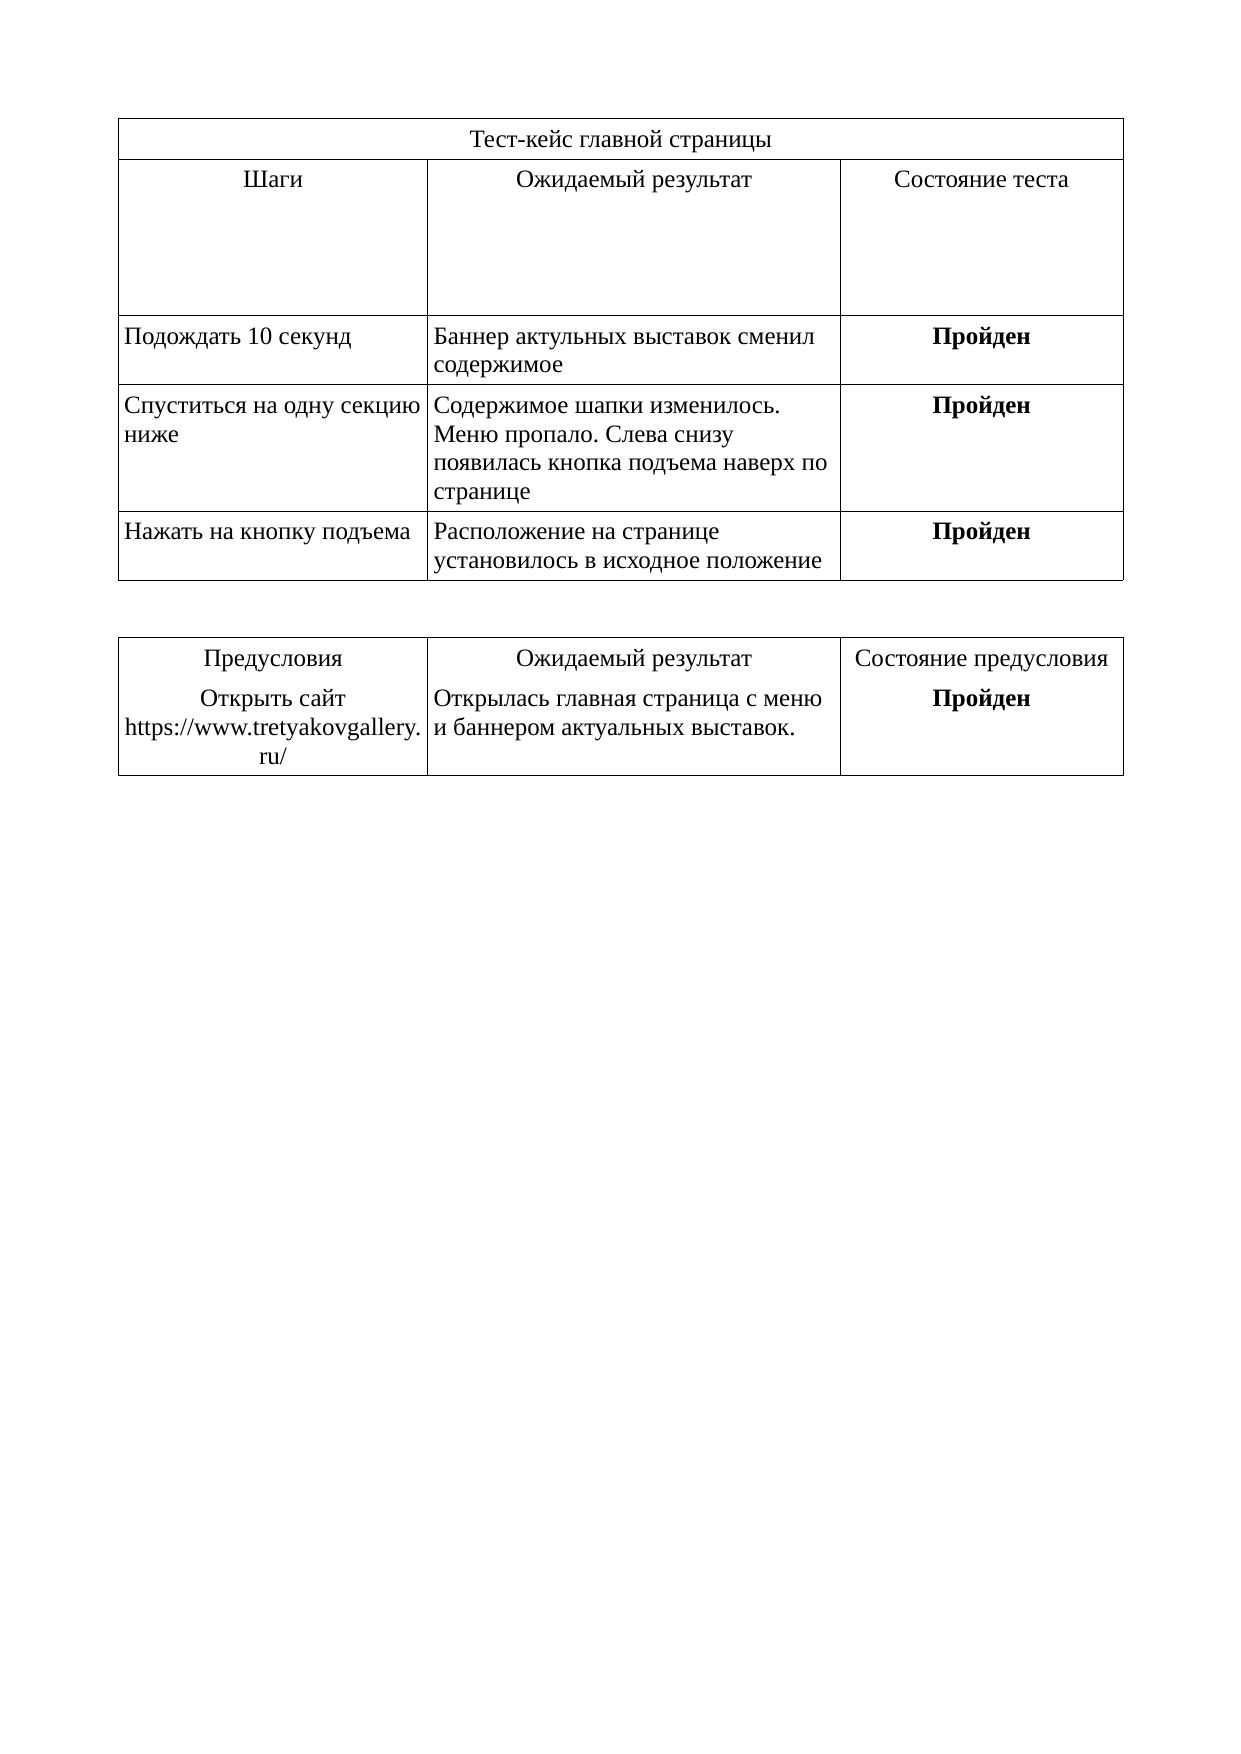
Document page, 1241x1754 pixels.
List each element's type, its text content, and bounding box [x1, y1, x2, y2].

table_header Тест-кейс главной страницы [119, 119, 1123, 158]
table_cell Баннер актульных выставок сменил содержимое [428, 316, 840, 384]
table_header Ожидаемый результат [428, 638, 840, 678]
table_cell Открыть сайт https://www.tretyakovgallery.ru/ [119, 678, 427, 775]
table_cell Ожидаемый результат [428, 160, 840, 315]
table_cell Пройден [841, 512, 1123, 580]
table_cell Содержимое шапки изменилось. Меню пропало. Слева снизу появилась кнопка подъема наверх по странице [428, 385, 840, 511]
table_cell Расположение на странице установилось в исходное положение [428, 512, 840, 580]
table_cell Пройден [841, 316, 1123, 384]
table_cell Нажать на кнопку подъема [119, 512, 427, 580]
table_cell Пройден [841, 385, 1123, 511]
table_cell Открылась главная страница с меню и баннером актуальных выставок. [428, 678, 840, 775]
table_header Предусловия [119, 638, 427, 678]
table_cell Спуститься на одну секцию ниже [119, 385, 427, 511]
table_cell Пройден [841, 678, 1123, 775]
table_cell Состояние теста [841, 160, 1123, 315]
table_header Состояние предусловия [841, 638, 1123, 678]
table_cell Подождать 10 секунд [119, 316, 427, 384]
table_cell Шаги [119, 160, 427, 315]
